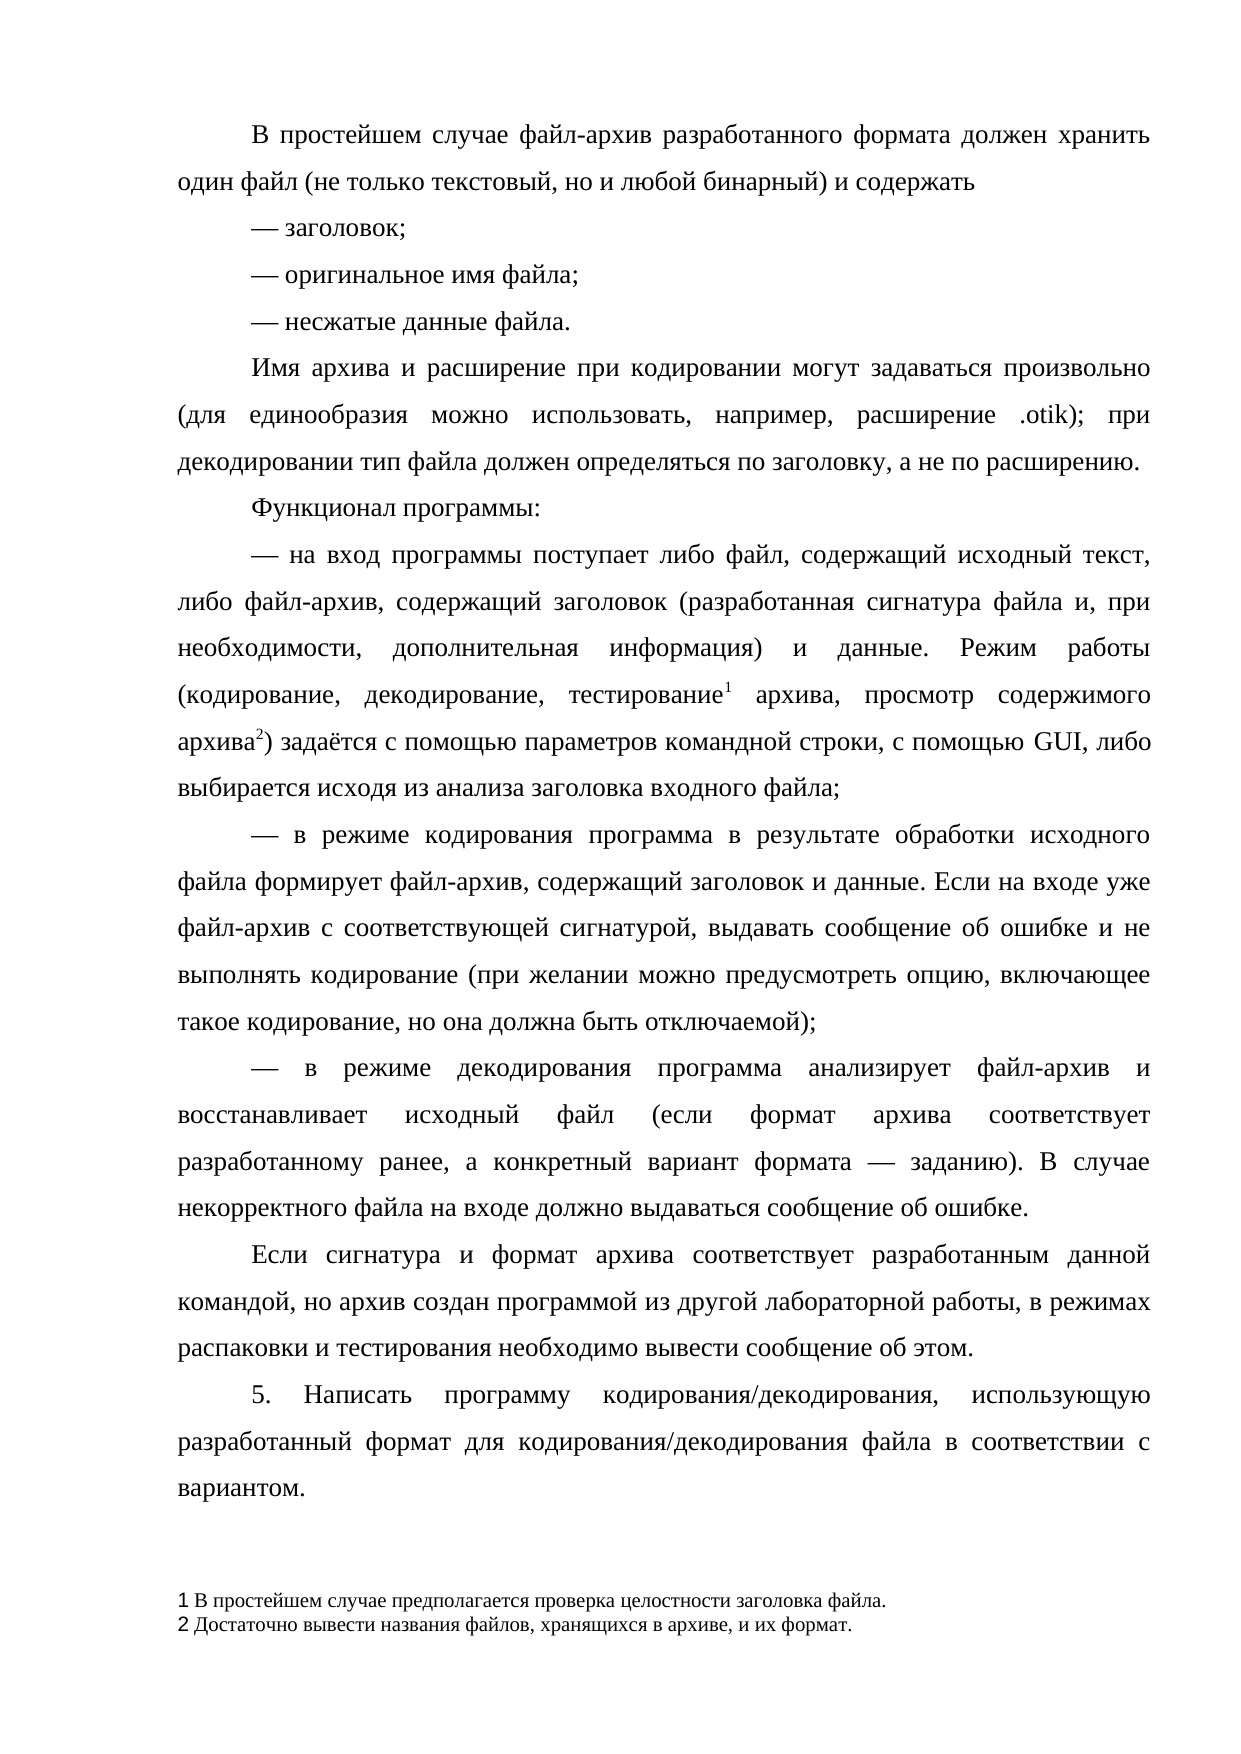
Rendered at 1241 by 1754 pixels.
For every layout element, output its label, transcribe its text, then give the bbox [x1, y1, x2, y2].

text Имя архива и расширение при кодировании могут задаваться произвольно (для единообразия можно использовать, например, расширение .otik); при декодировании тип файла должен определяться по заголовку, а не по расширению. [177, 351, 1152, 476]
text Если сигнатура и формат архива соответствует разработанным данной командой, но архив создан программой из другой лабораторной работы, в режимах распаковки и тестирования необходимо вывести сообщение об этом. [177, 1238, 1152, 1363]
text — несжатые данные файла. [177, 305, 1152, 336]
text Функционал программы: [177, 491, 1152, 523]
text 5. Написать программу кодирования/декодирования, использующую разработанный формат для кодирования/декодирования файла в соответствии с вариантом. [177, 1378, 1152, 1503]
text — в режиме декодирования программа анализирует файл-архив и восстанавливает исходный файл (если формат архива соответствует разработанному ранее, а конкретный вариант формата — заданию). В случае некорректного файла на входе должно выдаваться сообщение об ошибке. [177, 1051, 1152, 1223]
text В простейшем случае файл-архив разработанного формата должен хранить один файл (не только текстовый, но и любой бинарный) и содержать [177, 118, 1152, 196]
text В простейшем случае предполагается проверка целостности заголовка файла. [177, 1587, 1152, 1612]
text — оригинальное имя файла; [177, 258, 1152, 289]
text — в режиме кодирования программа в результате обработки исходного файла формирует файл-архив, содержащий заголовок и данные. Если на входе уже файл-архив с соответствующей сигнатурой, выдавать сообщение об ошибке и не выполнять кодирование (при желании можно предусмотреть опцию, включающее такое кодирование, но она должна быть отключаемой); [177, 818, 1152, 1036]
text Достаточно вывести названия файлов, хранящихся в архиве, и их формат. [177, 1612, 1152, 1636]
text — на вход программы поступает либо файл, содержащий исходный текст, либо файл-архив, содержащий заголовок (разработанная сигнатура файла и, при необходимости, дополнительная информация) и данные. Режим работы (кодирование, декодирование, тестирование архива, просмотр содержимого архива) задаётся с помощью параметров командной строки, с помощью GUI, либо выбирается исходя из анализа заголовка входного файла; [177, 538, 1152, 803]
text — заголовок; [177, 211, 1152, 243]
